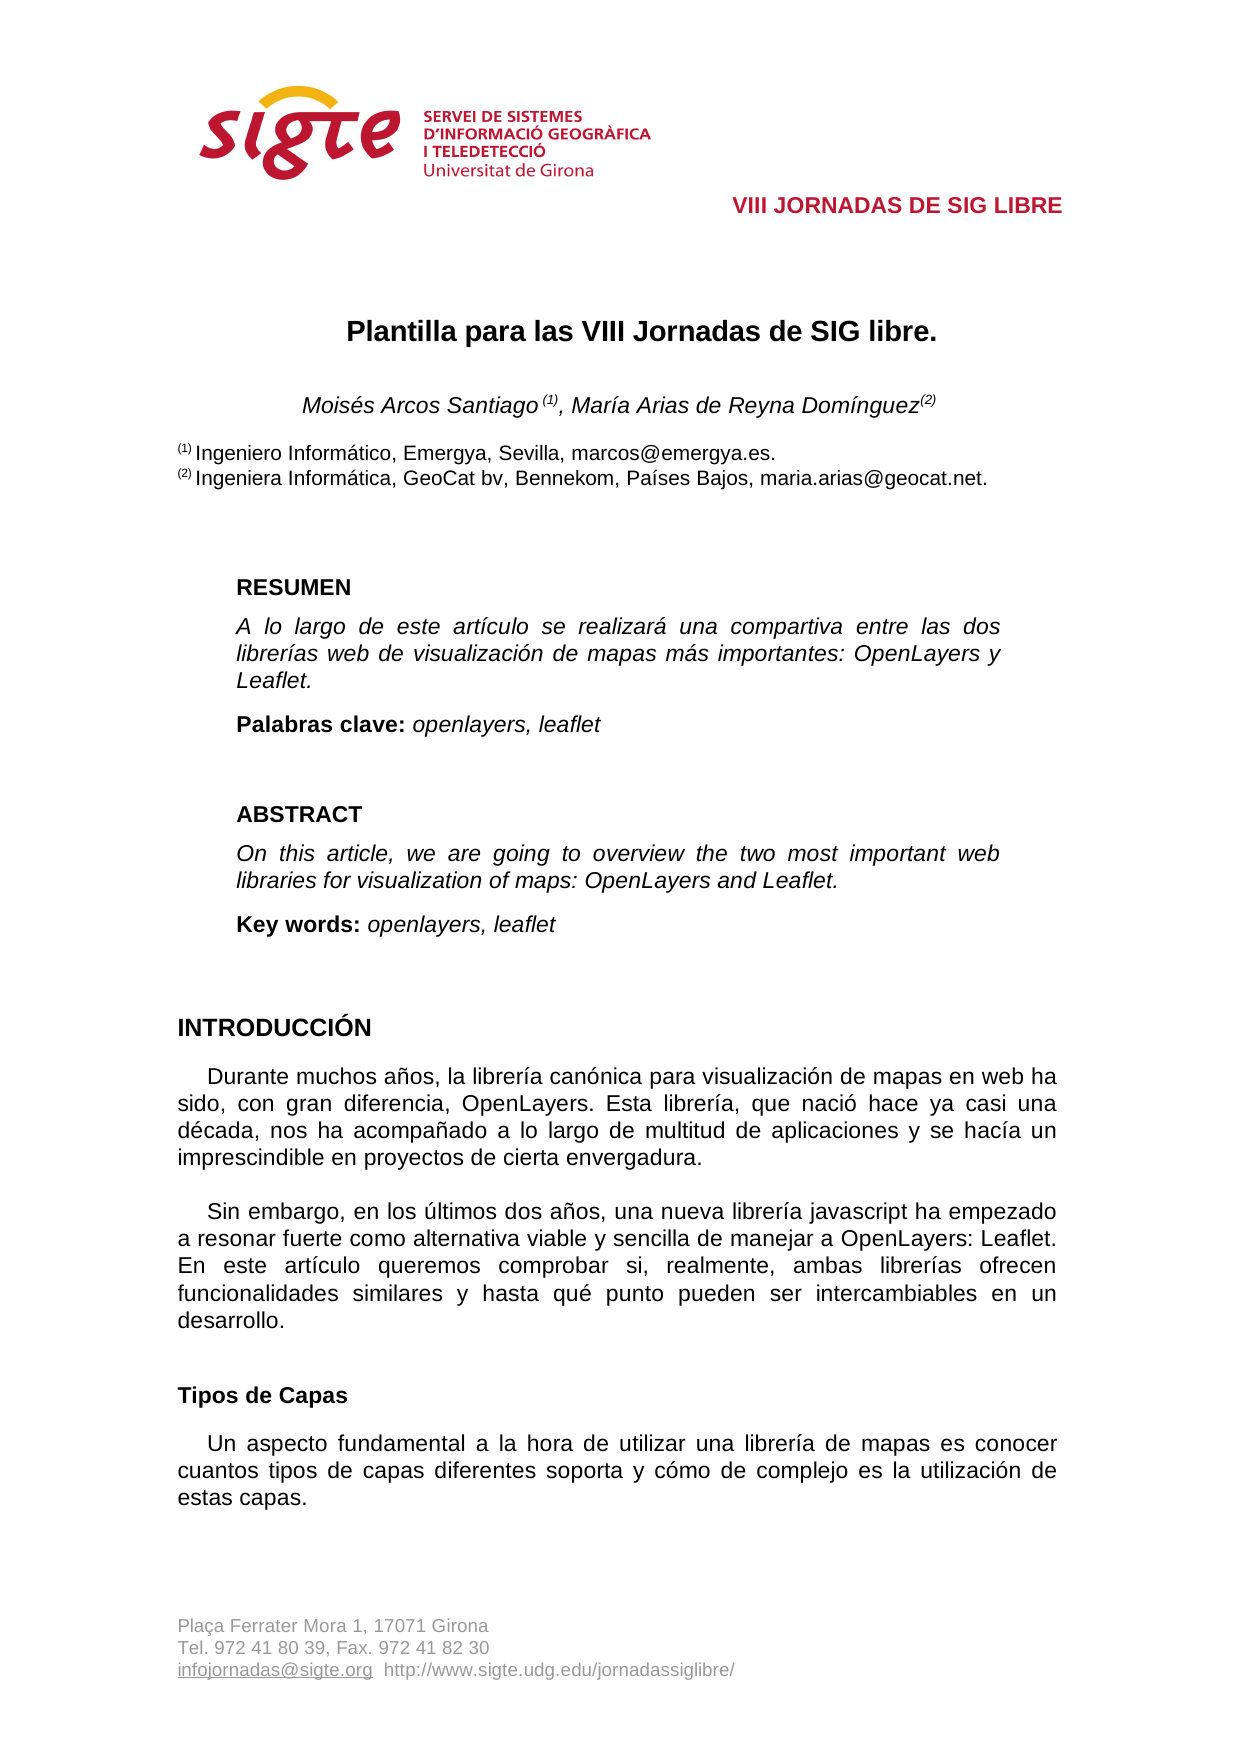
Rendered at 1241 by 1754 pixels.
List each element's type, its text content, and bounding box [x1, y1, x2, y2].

text On this article, we are going to overview the two most important web libraries for visualization of maps: OpenLayers and Leaflet. [236, 839, 1004, 894]
text (2) Ingeniera Informática, GeoCat bv, Bennekom, Países Bajos, maria.arias@geocat.net. [177, 465, 1063, 489]
subtitle Tipos de Capas [177, 1381, 1063, 1408]
subtitle Introducción [177, 1012, 1063, 1041]
text Key words: openlayers, leaflet [236, 910, 1004, 937]
text A lo largo de este artículo se realizará una compartiva entre las dos librerías web de visualización de mapas más importantes: OpenLayers y Leaflet. [236, 612, 1004, 694]
text Plantilla para las VIII Jornadas de SIG libre. [295, 314, 988, 348]
text Sin embargo, en los últimos dos años, una nueva librería javascript ha empezado a resonar fuerte como alternativa viable y sencilla de manejar a OpenLayers: Leaflet. En este artículo queremos comprobar si, realmente, ambas librerías ofrecen funcionalidades similares y hasta qué punto pueden ser intercambiables en un desarrollo. [177, 1198, 1058, 1333]
text Moisés Arcos Santiago (1), María Arias de Reyna Domínguez(2) [177, 391, 1063, 418]
text Palabras clave: openlayers, leaflet [236, 710, 1004, 737]
text Durante muchos años, la librería canónica para visualización de mapas en web ha sido, con gran diferencia, OpenLayers. Esta librería, que nació hace ya casi una década, nos ha acompañado a lo largo de multitud de aplicaciones y se hacía un imprescindible en proyectos de cierta envergadura. [177, 1062, 1058, 1171]
text Resumen [236, 573, 1004, 600]
picture [192, 81, 655, 184]
text Abstract [236, 800, 1004, 827]
text Un aspecto fundamental a la hora de utilizar una librería de mapas es conocer cuantos tipos de capas diferentes soporta y cómo de complejo es la utilización de estas capas. [177, 1429, 1058, 1510]
text (1) Ingeniero Informático, Emergya, Sevilla, marcos@emergya.es. [177, 441, 1063, 465]
